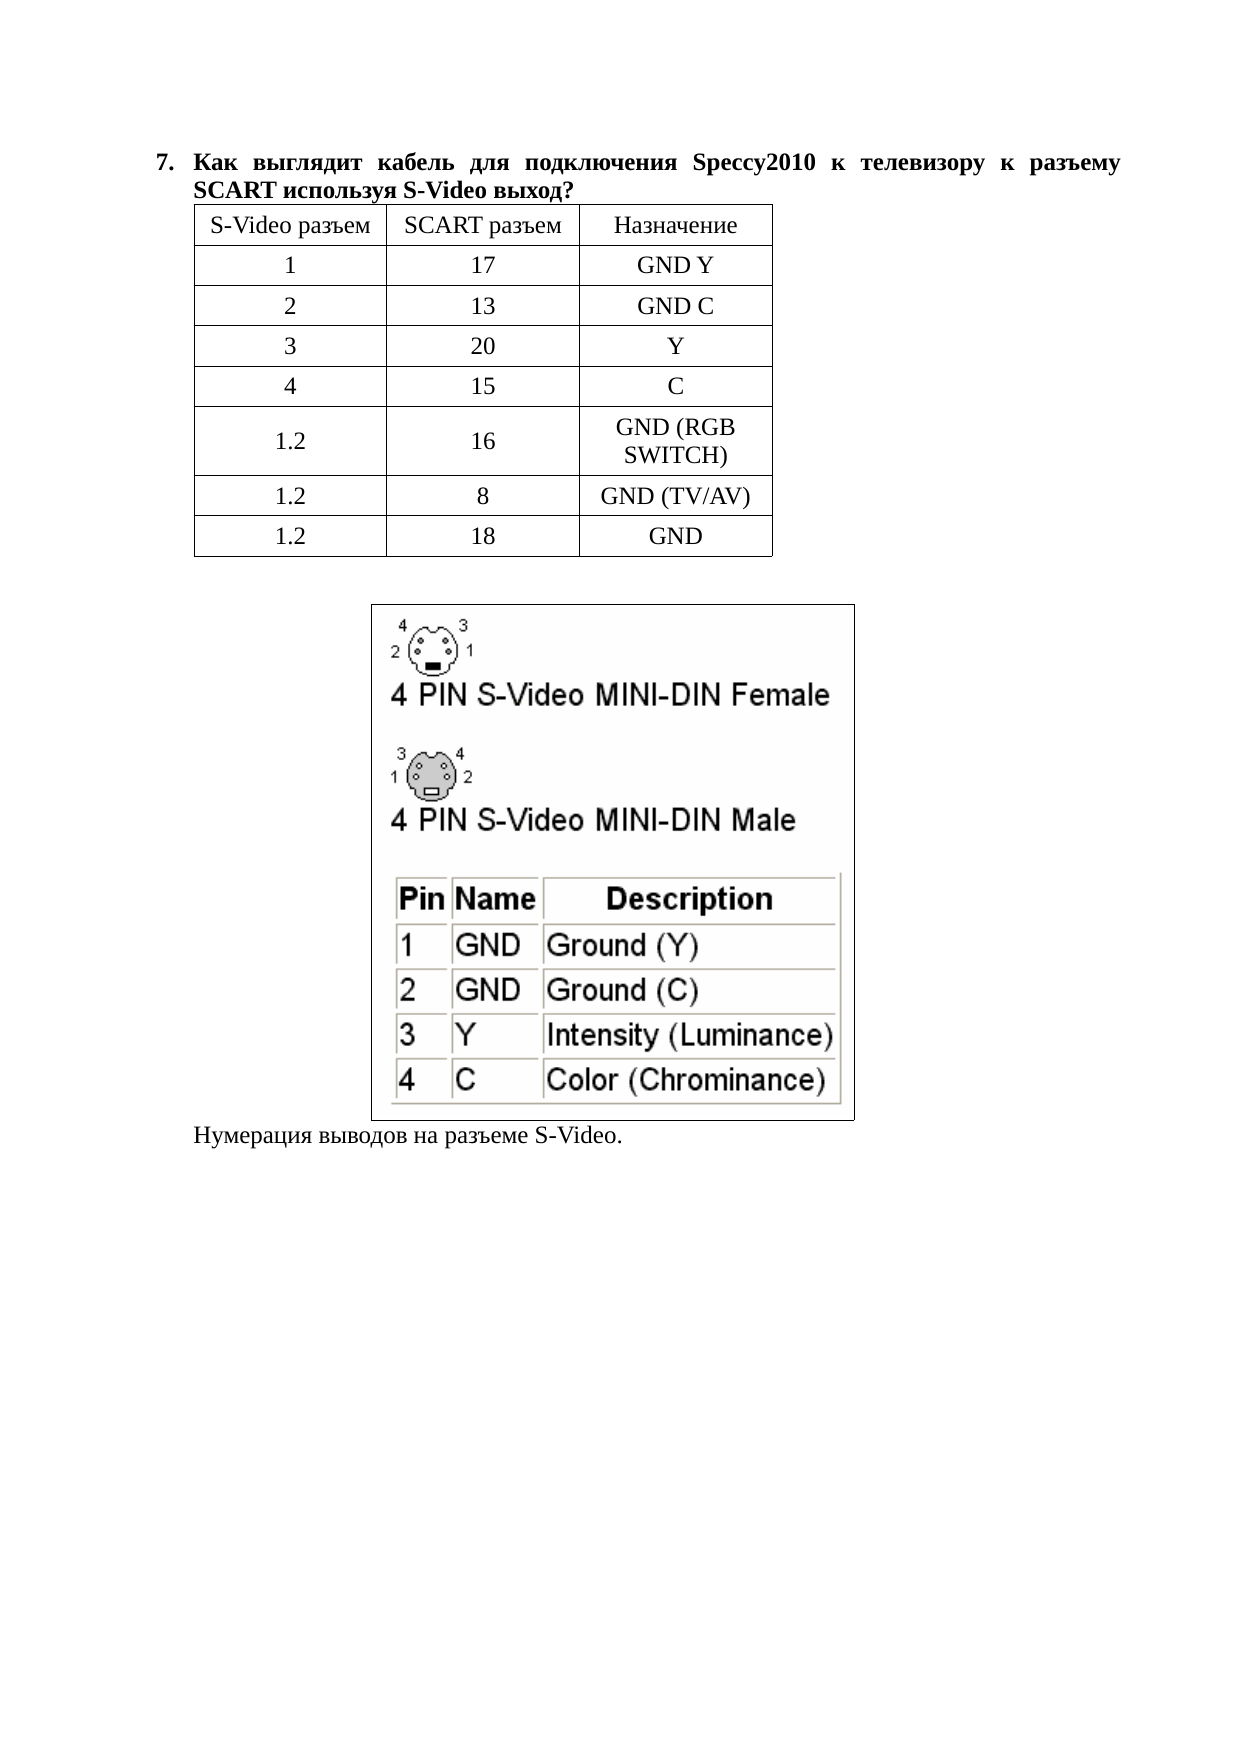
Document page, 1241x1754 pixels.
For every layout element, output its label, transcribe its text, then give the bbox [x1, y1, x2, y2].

table_cell GND (RGB SWITCH) [580, 407, 772, 475]
table_cell C [580, 367, 772, 406]
table_cell 4 [195, 367, 386, 406]
table_cell Y [580, 326, 772, 366]
table_cell 2 [195, 286, 386, 325]
table_cell 16 [387, 407, 579, 475]
table_cell 17 [387, 246, 579, 285]
table_cell 8 [387, 476, 579, 515]
table_header SCART разъем [387, 205, 579, 245]
table_header Назначение [580, 205, 772, 245]
table_cell 18 [387, 516, 579, 556]
table_cell 1,2 [195, 476, 386, 515]
picture [373, 607, 851, 1117]
list Как выглядит кабель для подключения Speccy2010 к телевизору к разъему SCART используя S-Video выход? [156, 147, 1122, 204]
table_cell 1,2 [195, 407, 386, 475]
table_cell GND Y [580, 246, 772, 285]
table_cell 15 [387, 367, 579, 406]
table_cell 1 [195, 246, 386, 285]
table_header S-Video разъем [195, 205, 386, 245]
table_cell 1,2 [195, 516, 386, 556]
table_cell 13 [387, 286, 579, 325]
table_cell GND C [580, 286, 772, 325]
table_cell GND (TV/AV) [580, 476, 772, 515]
list Нумерация выводов на разъеме S-Video. [156, 584, 1122, 1148]
table_cell 3 [195, 326, 386, 366]
table_cell 20 [387, 326, 579, 366]
table_cell GND [580, 516, 772, 556]
